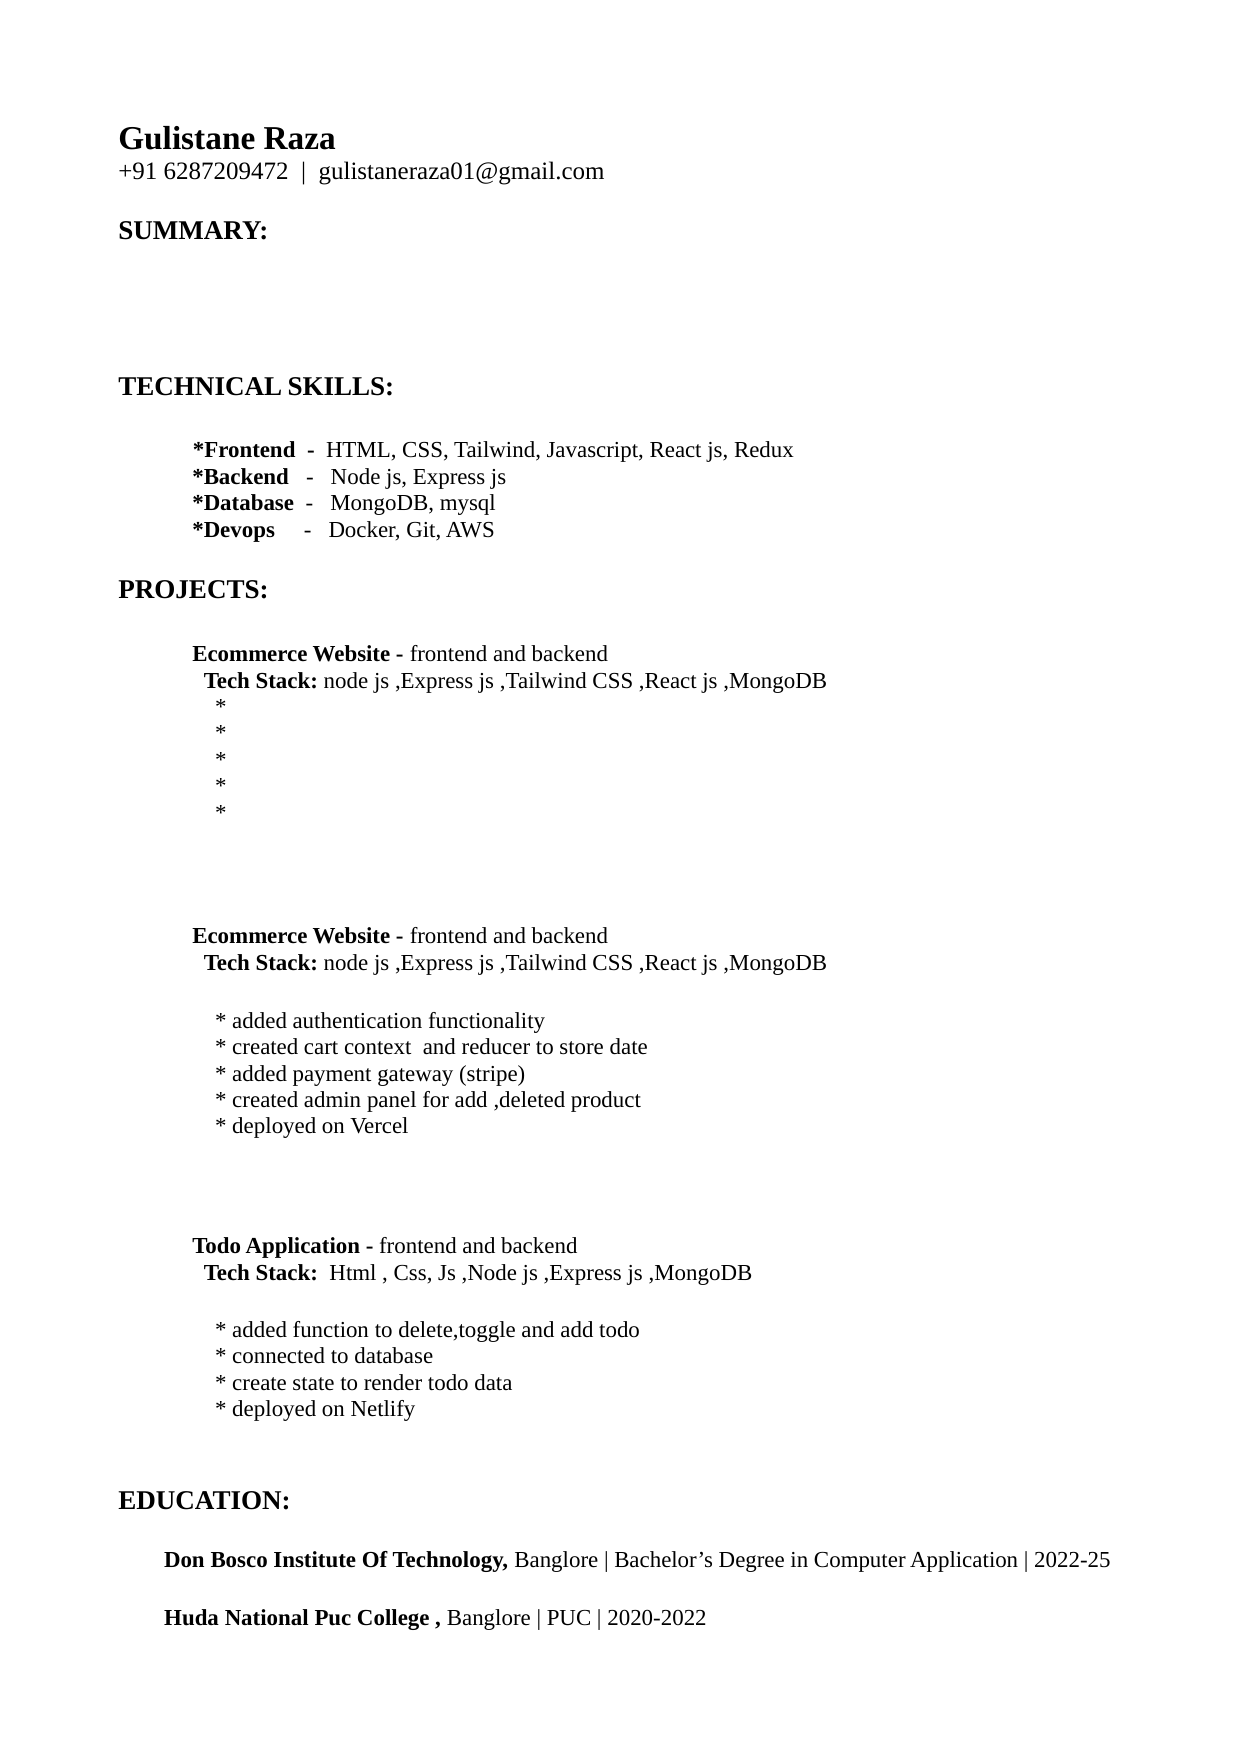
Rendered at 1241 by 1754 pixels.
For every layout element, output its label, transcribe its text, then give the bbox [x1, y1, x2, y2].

text * added authentication functionality [118, 1007, 1122, 1033]
text Gulistane Raza [118, 118, 1122, 156]
text Tech Stack: node js ,Express js ,Tailwind CSS ,React js ,MongoDB [118, 949, 1122, 976]
text Tech Stack: Html , Css, Js ,Node js ,Express js ,MongoDB [118, 1258, 1122, 1285]
text Huda National Puc College , Banglore | PUC | 2020-2022 [118, 1603, 1122, 1630]
text * connected to database [118, 1342, 1122, 1369]
text * created admin panel for add ,deleted product [118, 1086, 1122, 1112]
text * [118, 693, 1122, 719]
text *Database - MongoDB, mysql [118, 489, 1122, 516]
text Tech Stack: node js ,Express js ,Tailwind CSS ,React js ,MongoDB [118, 667, 1122, 693]
text * deployed on Netlify [118, 1395, 1122, 1421]
text Ecommerce Website - frontend and backend [118, 918, 1122, 949]
text Don Bosco Institute Of Technology, Banglore | Bachelor’s Degree in Computer Application | 2022-25 [118, 1546, 1122, 1572]
text * created cart context and reducer to store date [118, 1033, 1122, 1060]
text SUMMARY: [118, 214, 1122, 245]
text * added payment gateway (stripe) [118, 1060, 1122, 1086]
text * [118, 772, 1122, 798]
text EDUCATION: [118, 1484, 1122, 1515]
text * [118, 746, 1122, 772]
text * create state to render todo data [118, 1369, 1122, 1395]
text Todo Application - frontend and backend [118, 1232, 1122, 1258]
text *Devops - Docker, Git, AWS [118, 516, 1122, 542]
text +91 6287209472 | gulistaneraza01@gmail.com [118, 156, 1122, 185]
text TECHNICAL SKILLS: [118, 370, 1122, 401]
text Ecommerce Website - frontend and backend [118, 636, 1122, 667]
text PROJECTS: [118, 573, 1122, 604]
text * deployed on Vercel [118, 1112, 1122, 1139]
text *Backend - Node js, Express js [118, 463, 1122, 489]
text * added function to delete,toggle and add todo [118, 1316, 1122, 1342]
text *Frontend - HTML, CSS, Tailwind, Javascript, React js, Redux [118, 432, 1122, 463]
text * [118, 798, 1122, 825]
text * [118, 719, 1122, 746]
